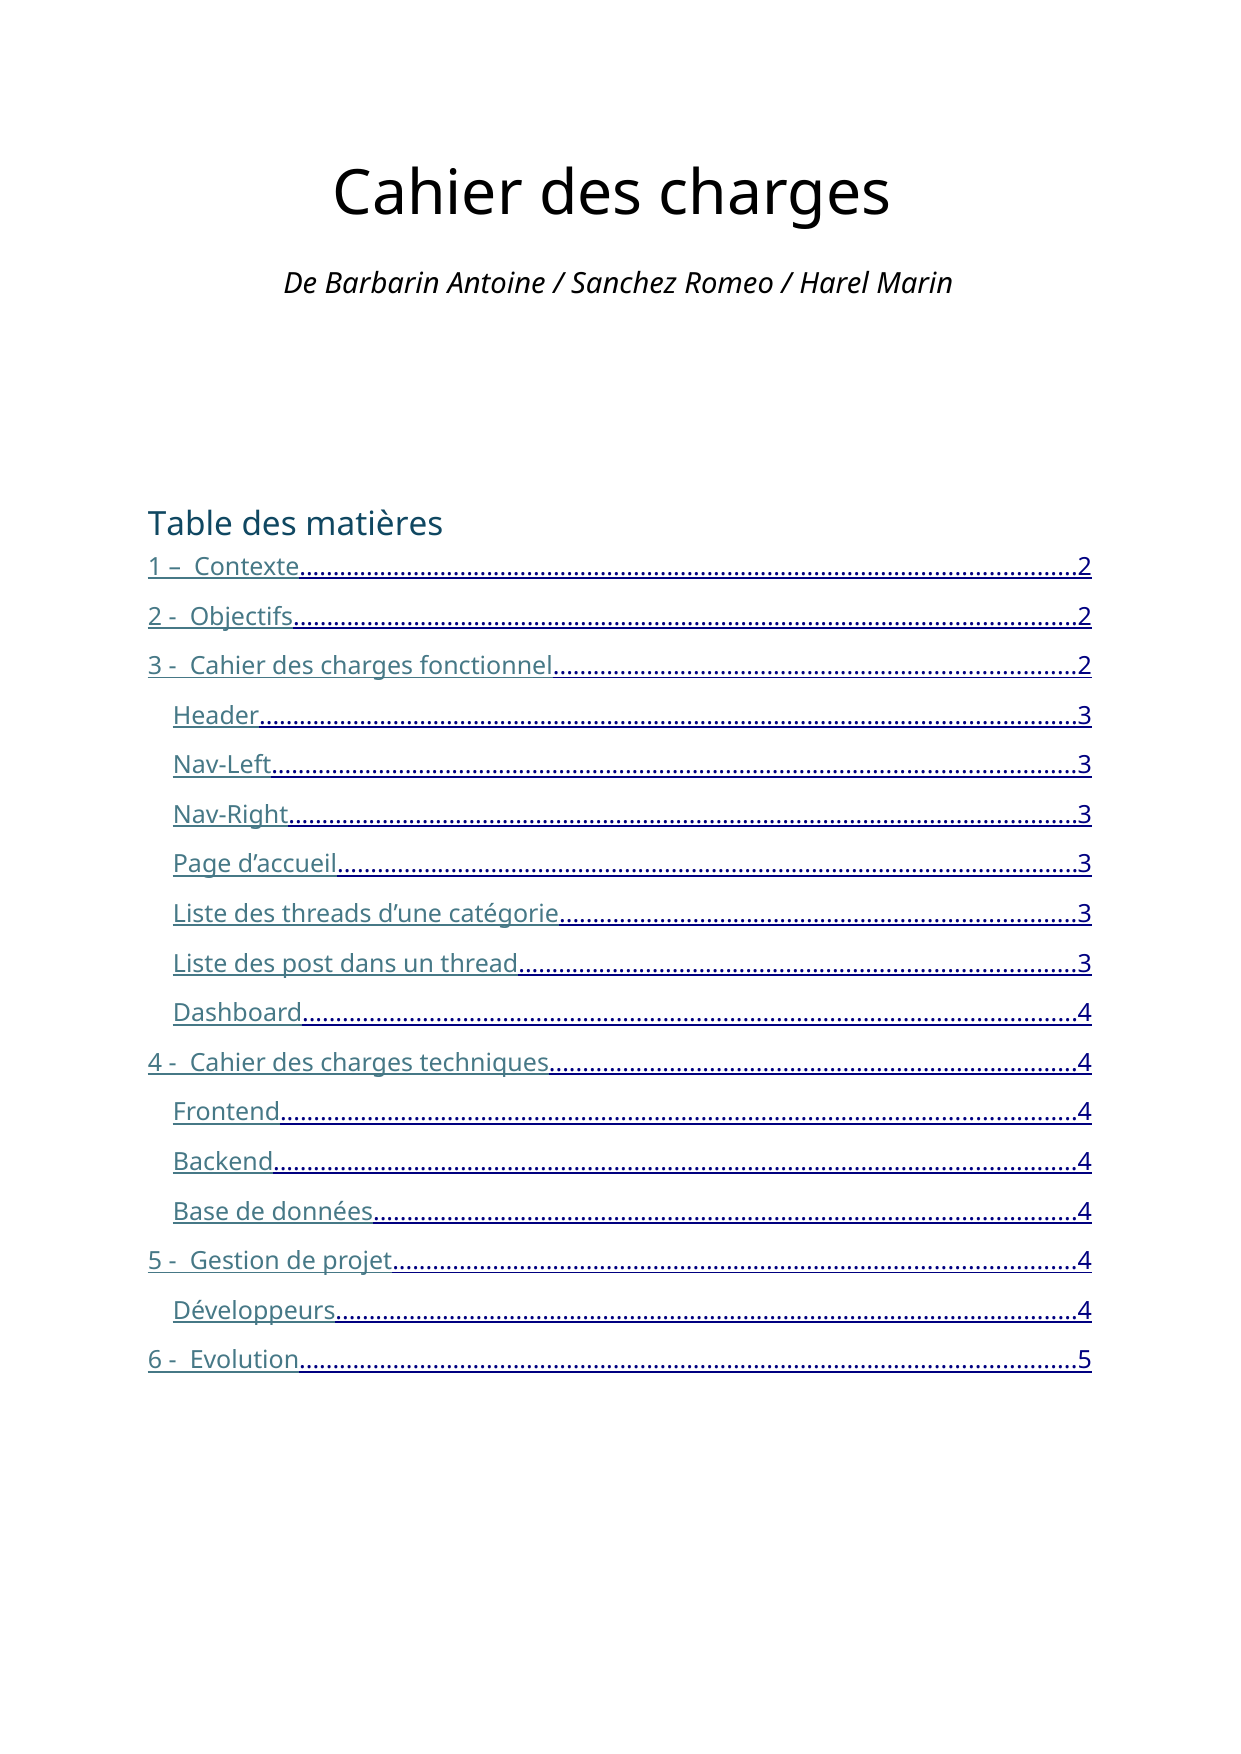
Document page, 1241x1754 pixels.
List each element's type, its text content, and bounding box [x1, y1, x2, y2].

text Backend 4 [173, 1143, 1093, 1178]
text 5 - Gestion de projet 4 [148, 1243, 1093, 1277]
text 2 - Objectifs 2 [148, 598, 1093, 632]
text Frontend 4 [173, 1094, 1093, 1128]
text Dashboard 4 [173, 995, 1093, 1029]
text De Barbarin Antoine / Sanchez Romeo / Harel Marin [148, 262, 1093, 302]
text Base de données 4 [173, 1193, 1093, 1227]
text 1 – Contexte 2 [148, 548, 1093, 583]
text 4 - Cahier des charges techniques 4 [148, 1044, 1093, 1078]
text Table des matières [148, 500, 1093, 545]
text 6 - Evolution 5 [148, 1342, 1093, 1376]
text Nav-Left 3 [173, 747, 1093, 781]
text 3 - Cahier des charges fonctionnel 2 [148, 648, 1093, 682]
text Nav-Right 3 [173, 796, 1093, 831]
text Page d’accueil 3 [173, 846, 1093, 880]
text Cahier des charges [148, 148, 1093, 233]
text Liste des threads d’une catégorie 3 [173, 896, 1093, 930]
text Liste des post dans un thread 3 [173, 945, 1093, 979]
text Header 3 [173, 697, 1093, 731]
text Développeurs 4 [173, 1292, 1093, 1326]
